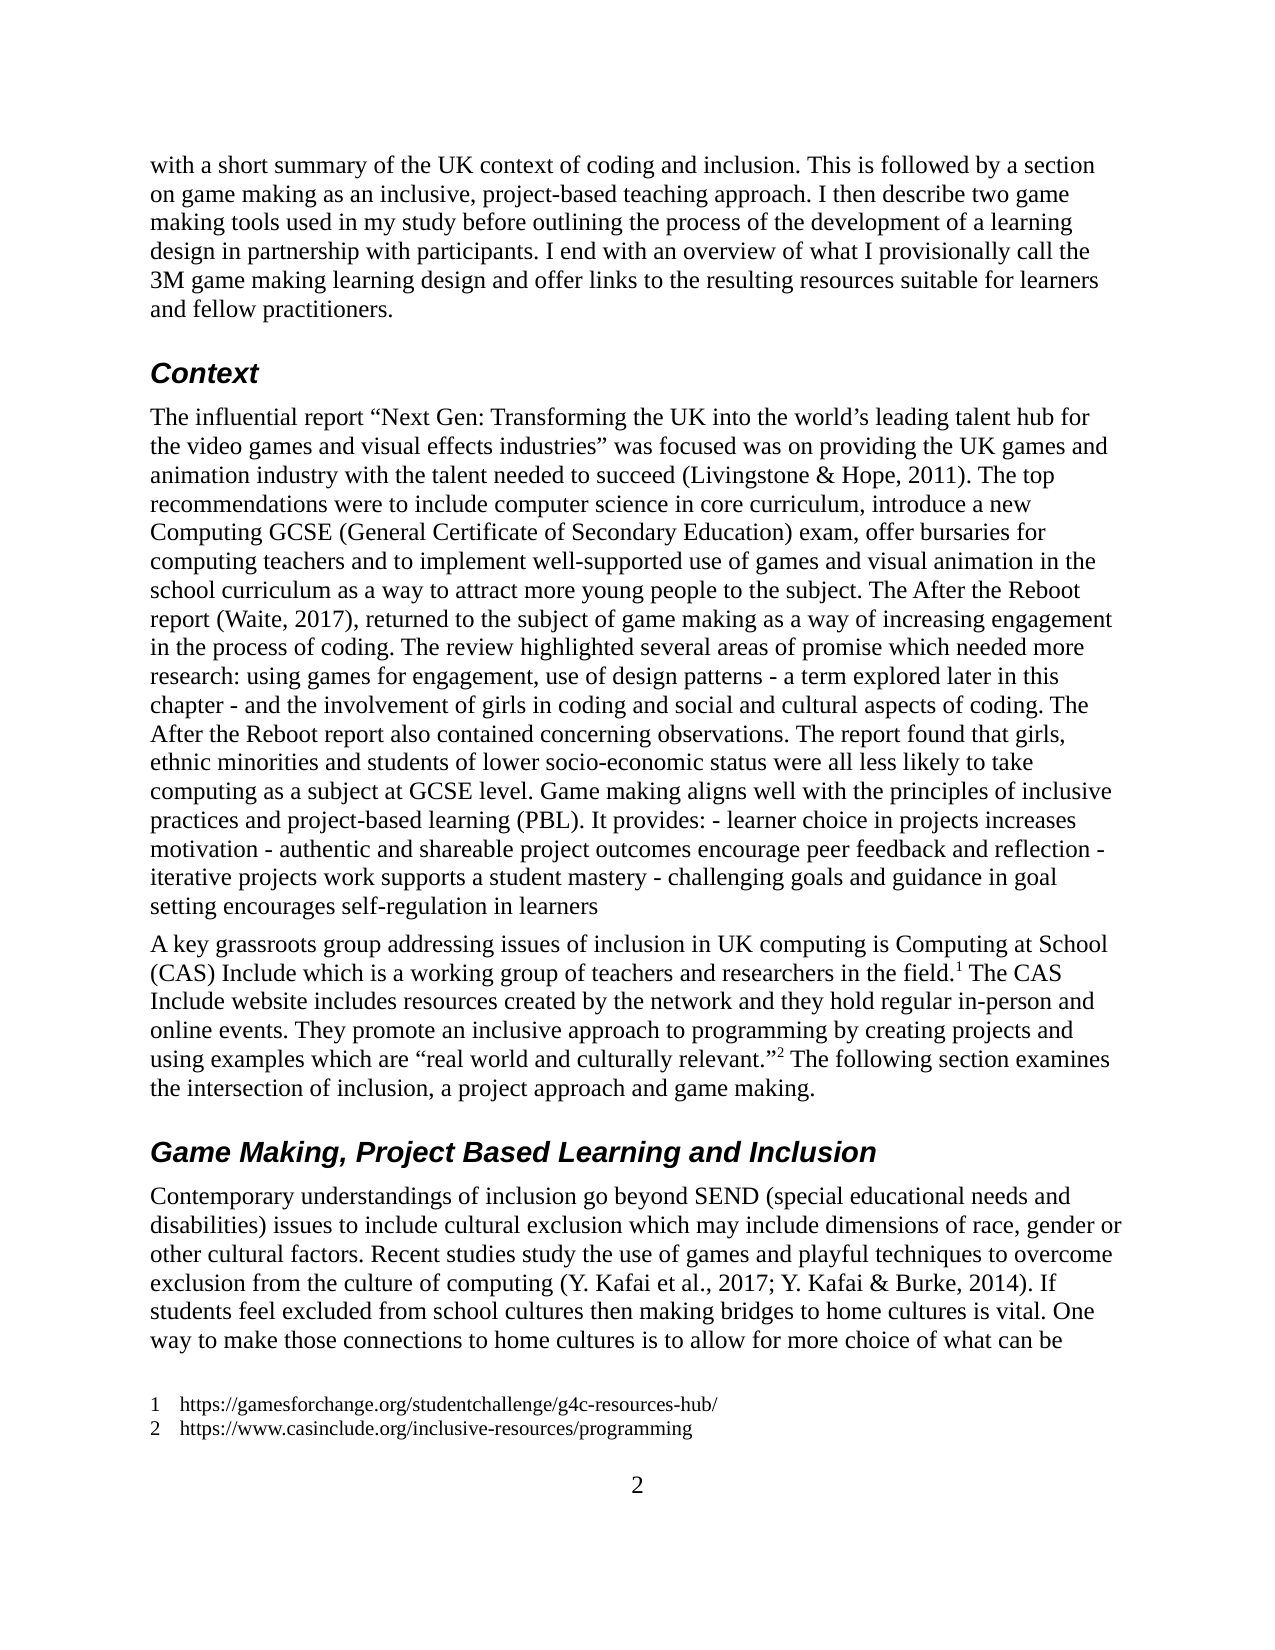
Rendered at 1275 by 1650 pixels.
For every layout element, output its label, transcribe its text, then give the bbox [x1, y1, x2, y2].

text https://gamesforchange.org/studentchallenge/g4c-resources-hub/ [150, 1392, 1125, 1416]
text A key grassroots group addressing issues of inclusion in UK computing is Computing at School (CAS) Include which is a working group of teachers and researchers in the field. The CAS Include website includes resources created by the network and they hold regular in-person and online events. They promote an inclusive approach to programming by creating projects and using examples which are “real world and culturally relevant.” The following section examines the intersection of inclusion, a project approach and game making. [150, 929, 1125, 1101]
subtitle Context [150, 356, 1125, 390]
text Contemporary understandings of inclusion go beyond SEND (special educational needs and disabilities) issues to include cultural exclusion which may include dimensions of race, gender or other cultural factors. Recent studies study the use of games and playful techniques to overcome exclusion from the culture of computing (Y. Kafai et al., 2017; Y. Kafai & Burke, 2014). If students feel excluded from school cultures then making bridges to home cultures is vital. One way to make those connections to home cultures is to allow for more choice of what can be [150, 1181, 1125, 1354]
subtitle Game Making, Project Based Learning and Inclusion [150, 1135, 1125, 1169]
text https://www.casinclude.org/inclusive-resources/programming [150, 1416, 1125, 1440]
text The influential report “Next Gen: Transforming the UK into the world’s leading talent hub for the video games and visual effects industries” was focused was on providing the UK games and animation industry with the talent needed to succeed (Livingstone & Hope, 2011). The top recommendations were to include computer science in core curriculum, introduce a new Computing GCSE (General Certificate of Secondary Education) exam, offer bursaries for computing teachers and to implement well-supported use of games and visual animation in the school curriculum as a way to attract more young people to the subject. The After the Reboot report (Waite, 2017), returned to the subject of game making as a way of increasing engagement in the process of coding. The review highlighted several areas of promise which needed more research: using games for engagement, use of design patterns - a term explored later in this chapter - and the involvement of girls in coding and social and cultural aspects of coding. The After the Reboot report also contained concerning observations. The report found that girls, ethnic minorities and students of lower socio-economic status were all less likely to take computing as a subject at GCSE level. Game making aligns well with the principles of inclusive practices and project-based learning (PBL). It provides: - learner choice in projects increases motivation - authentic and shareable project outcomes encourage peer feedback and reflection - iterative projects work supports a student mastery - challenging goals and guidance in goal setting encourages self-regulation in learners [150, 402, 1125, 920]
text with a short summary of the UK context of coding and inclusion. This is followed by a section on game making as an inclusive, project-based teaching approach. I then describe two game making tools used in my study before outlining the process of the development of a learning design in partnership with participants. I end with an overview of what I provisionally call the 3M game making learning design and offer links to the resulting resources suitable for learners and fellow practitioners. [150, 150, 1125, 322]
